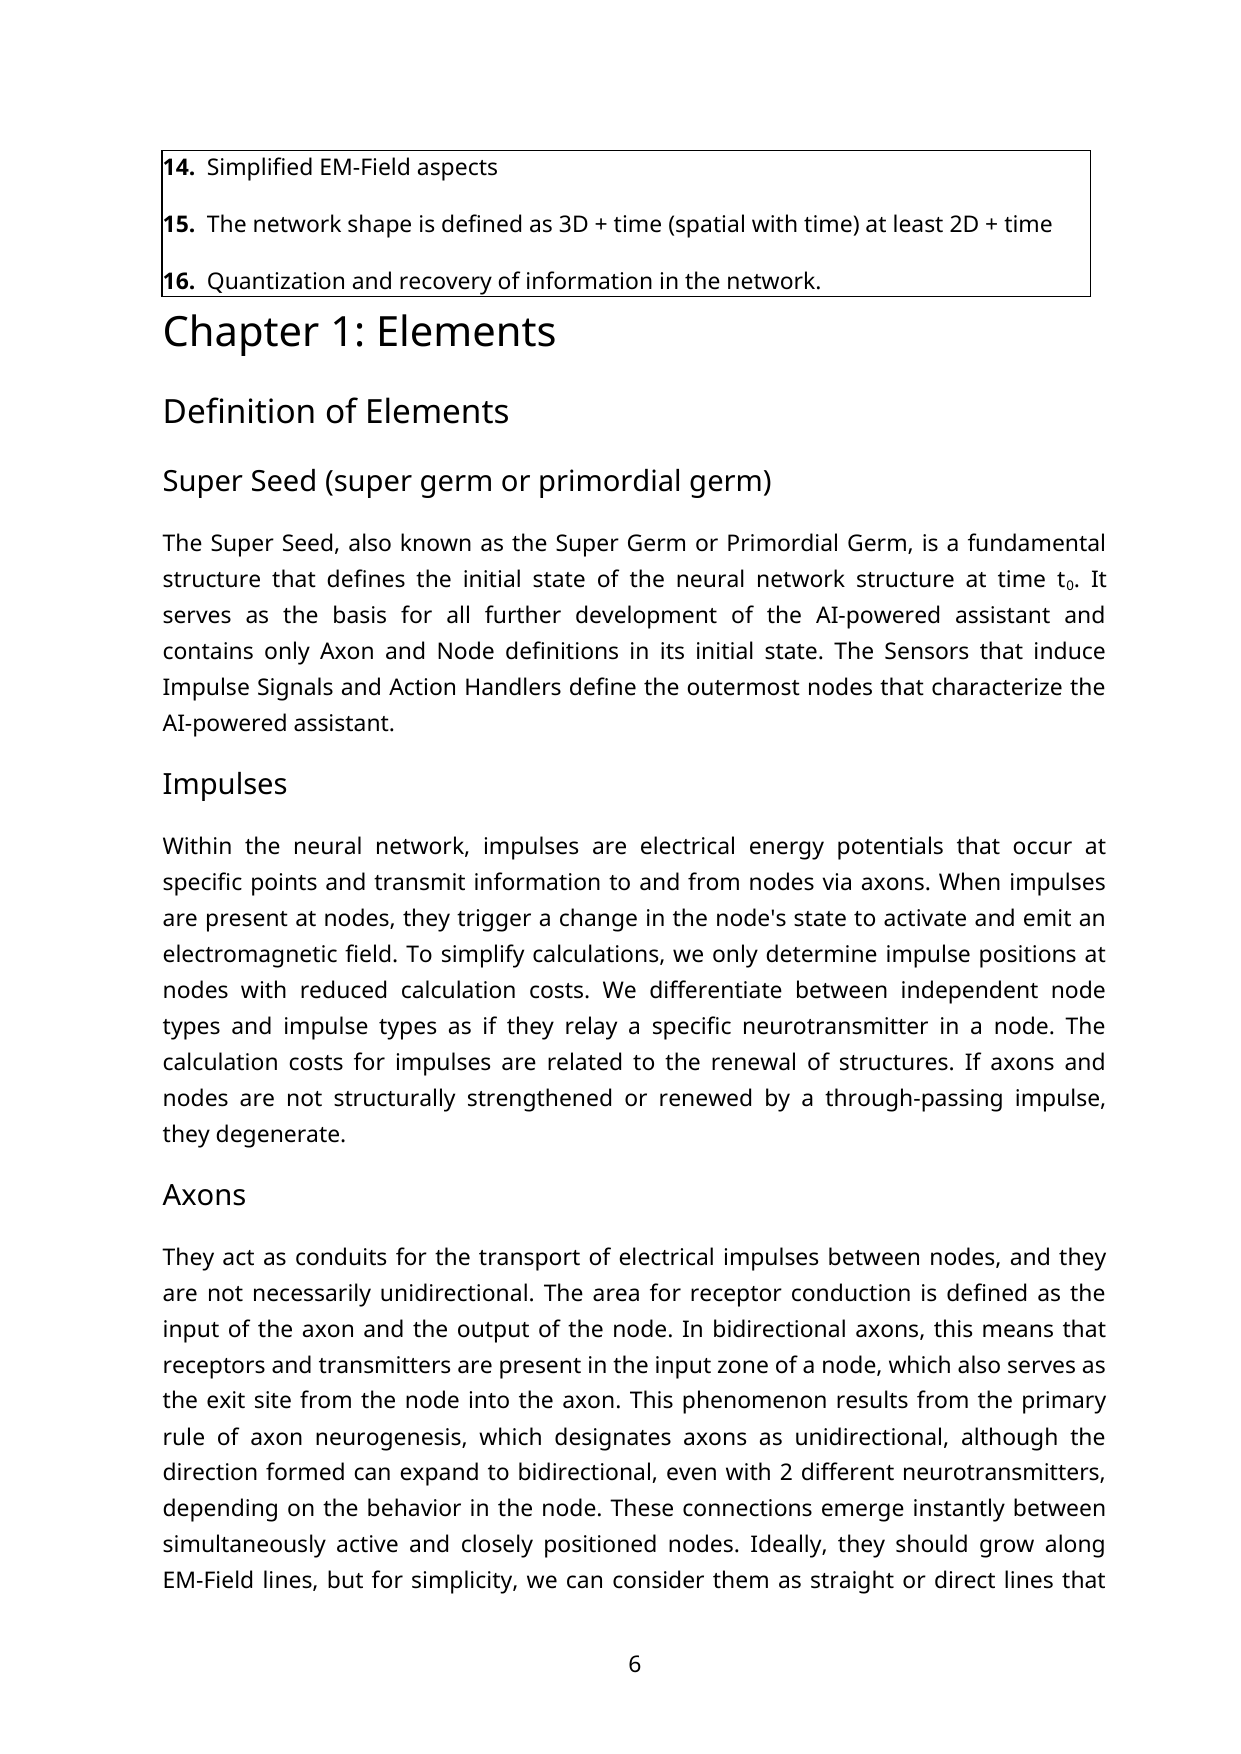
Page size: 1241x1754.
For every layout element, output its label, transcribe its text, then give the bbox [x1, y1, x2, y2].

subtitle Definition of Elements [162, 388, 1090, 433]
text Within the neural network, impulses are electrical energy potentials that occur at specific points and transmit information to and from nodes via axons. When impulses are present at nodes, they trigger a change in the node's state to activate and emit an electromagnetic field. To simplify calculations, we only determine impulse positions at nodes with reduced calculation costs. We differentiate between independent node types and impulse types as if they relay a specific neurotransmitter in a node. The calculation costs for impulses are related to the renewal of structures. If axons and nodes are not structurally strengthened or renewed by a through-passing impulse, they degenerate. [162, 830, 1107, 1149]
list Quantization and recovery of information in the network. [163, 263, 1090, 296]
subtitle Axons [162, 1174, 1090, 1214]
list The network shape is defined as 3D + time (spatial with time) at least 2D + time [163, 207, 1090, 239]
list Simplified EM-Field aspects [163, 151, 1090, 182]
text The Super Seed, also known as the Super Germ or Primordial Germ, is a fundamental structure that defines the initial state of the neural network structure at time t0. It serves as the basis for all further development of the AI-powered assistant and contains only Axon and Node definitions in its initial state. The Sensors that induce Impulse Signals and Action Handlers define the outermost nodes that characterize the AI-powered assistant. [162, 527, 1107, 738]
subtitle Impulses [162, 763, 1090, 803]
subtitle Chapter 1: Elements [162, 302, 1090, 358]
text They act as conduits for the transport of electrical impulses between nodes, and they are not necessarily unidirectional. The area for receptor conduction is defined as the input of the axon and the output of the node. In bidirectional axons, this means that receptors and transmitters are present in the input zone of a node, which also serves as the exit site from the node into the axon. This phenomenon results from the primary rule of axon neurogenesis, which designates axons as unidirectional, although the direction formed can expand to bidirectional, even with 2 different neurotransmitters, depending on the behavior in the node. These connections emerge instantly between simultaneously active and closely positioned nodes. Ideally, they should grow along EM-Field lines, but for simplicity, we can consider them as straight or direct lines that [162, 1241, 1107, 1595]
subtitle Super Seed (super germ or primordial germ) [162, 461, 1090, 500]
